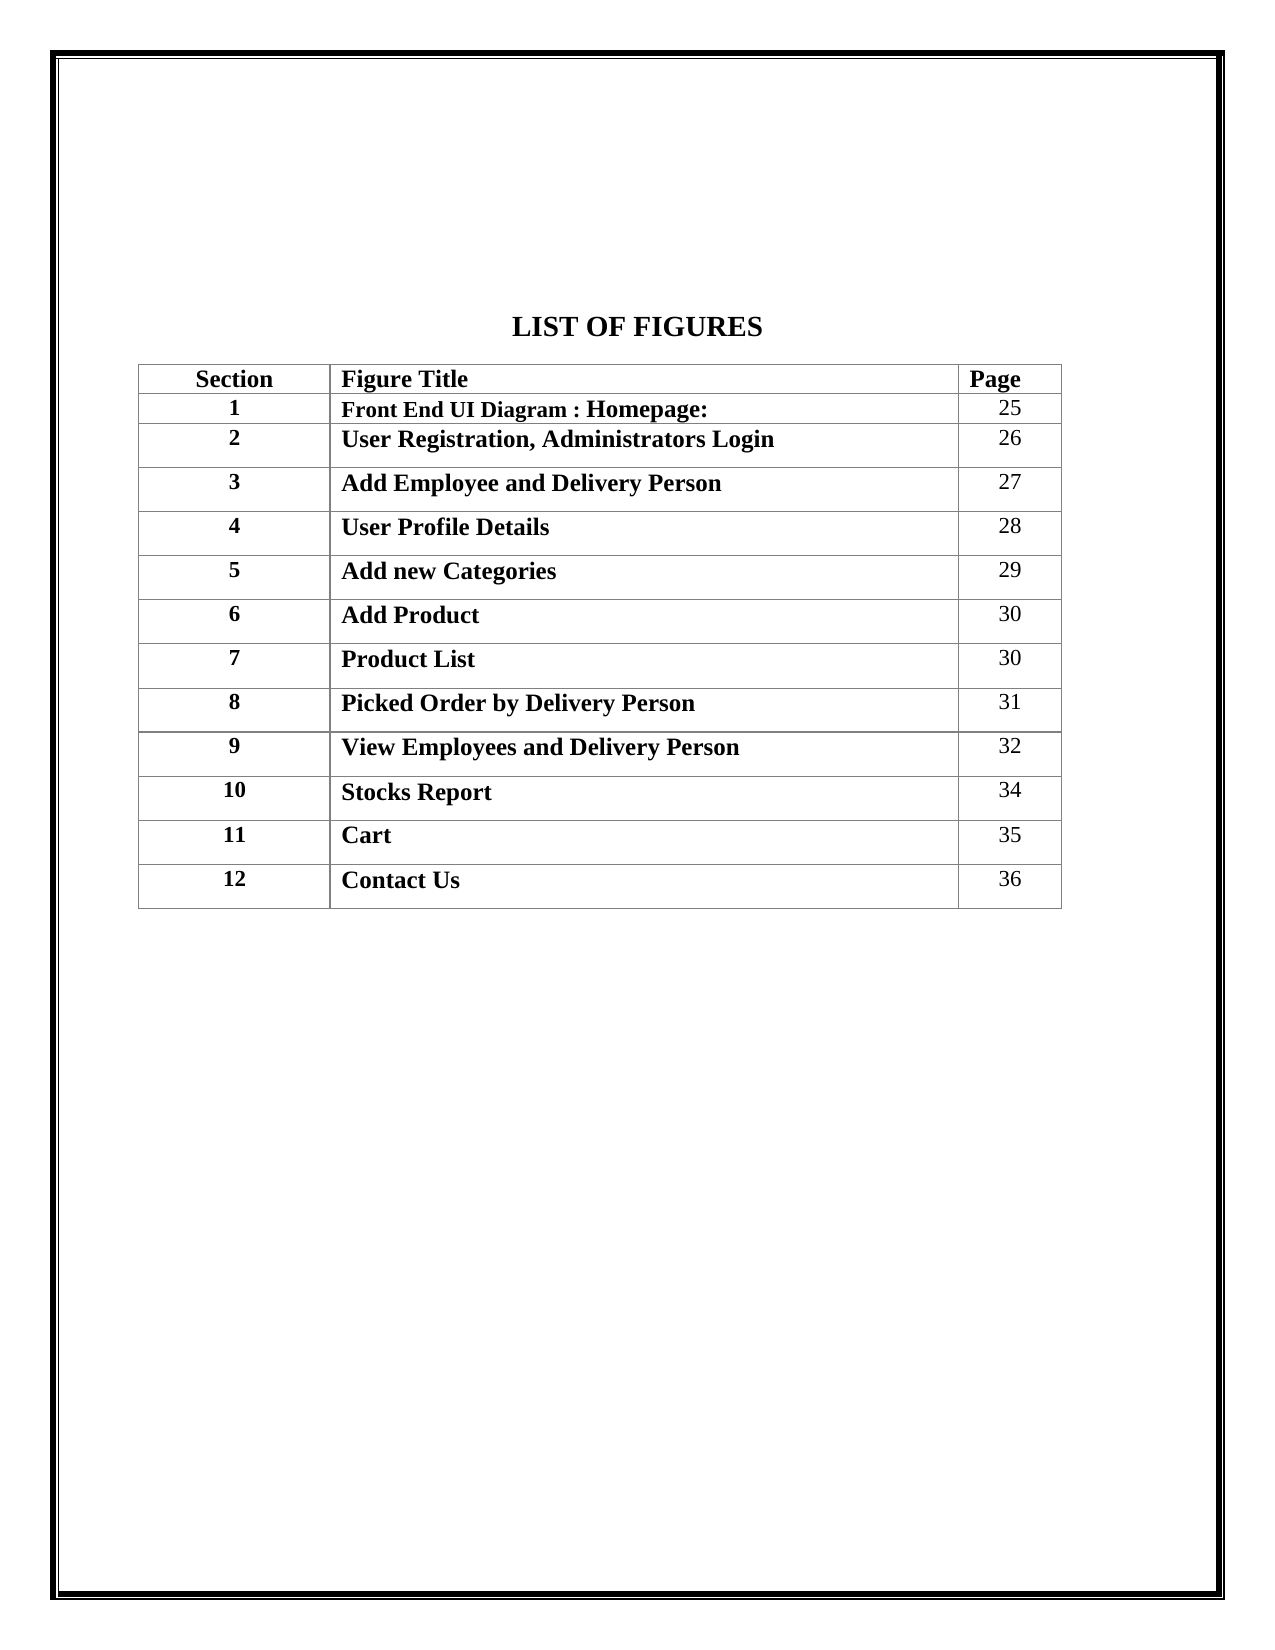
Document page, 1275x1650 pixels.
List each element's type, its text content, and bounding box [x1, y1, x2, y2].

table_cell Add Employee and Delivery Person [331, 468, 958, 511]
table_cell User Profile Details [331, 512, 958, 555]
table_cell 25 [959, 394, 1061, 423]
table_cell User Registration, Administrators Login [331, 424, 958, 467]
table_cell Picked Order by Delivery Person [331, 689, 958, 731]
table_cell Stocks Report [331, 777, 958, 819]
table_cell 11 [139, 821, 329, 864]
table_cell Add Product [331, 600, 958, 643]
table_cell 7 [139, 644, 329, 687]
table_cell 29 [959, 556, 1061, 599]
table_cell 31 [959, 689, 1061, 731]
table_cell 34 [959, 777, 1061, 819]
table_header Section [139, 365, 329, 393]
table_cell 26 [959, 424, 1061, 467]
table_cell 30 [959, 644, 1061, 687]
table_cell 4 [139, 512, 329, 555]
table_cell 6 [139, 600, 329, 643]
table_cell 8 [139, 689, 329, 731]
table_cell 28 [959, 512, 1061, 555]
table_cell 36 [959, 865, 1061, 908]
table_cell Add new Categories [331, 556, 958, 599]
table_cell 2 [139, 424, 329, 467]
table_cell 32 [959, 733, 1061, 776]
table_cell 9 [139, 733, 329, 776]
table_cell View Employees and Delivery Person [331, 733, 958, 776]
table_cell 3 [139, 468, 329, 511]
table_cell 30 [959, 600, 1061, 643]
table_cell Cart [331, 821, 958, 864]
table_header Page [959, 365, 1061, 393]
table_cell Front End UI Diagram : Homepage: [331, 394, 958, 423]
table_cell 1 [139, 394, 329, 423]
text LIST OF FIGURES [150, 309, 1125, 343]
table_cell Product List [331, 644, 958, 687]
table_header Figure Title [331, 365, 958, 393]
table_cell 27 [959, 468, 1061, 511]
table_cell 35 [959, 821, 1061, 864]
table_cell 12 [139, 865, 329, 908]
table_cell 10 [139, 777, 329, 819]
table_cell Contact Us [331, 865, 958, 908]
table_cell 5 [139, 556, 329, 599]
